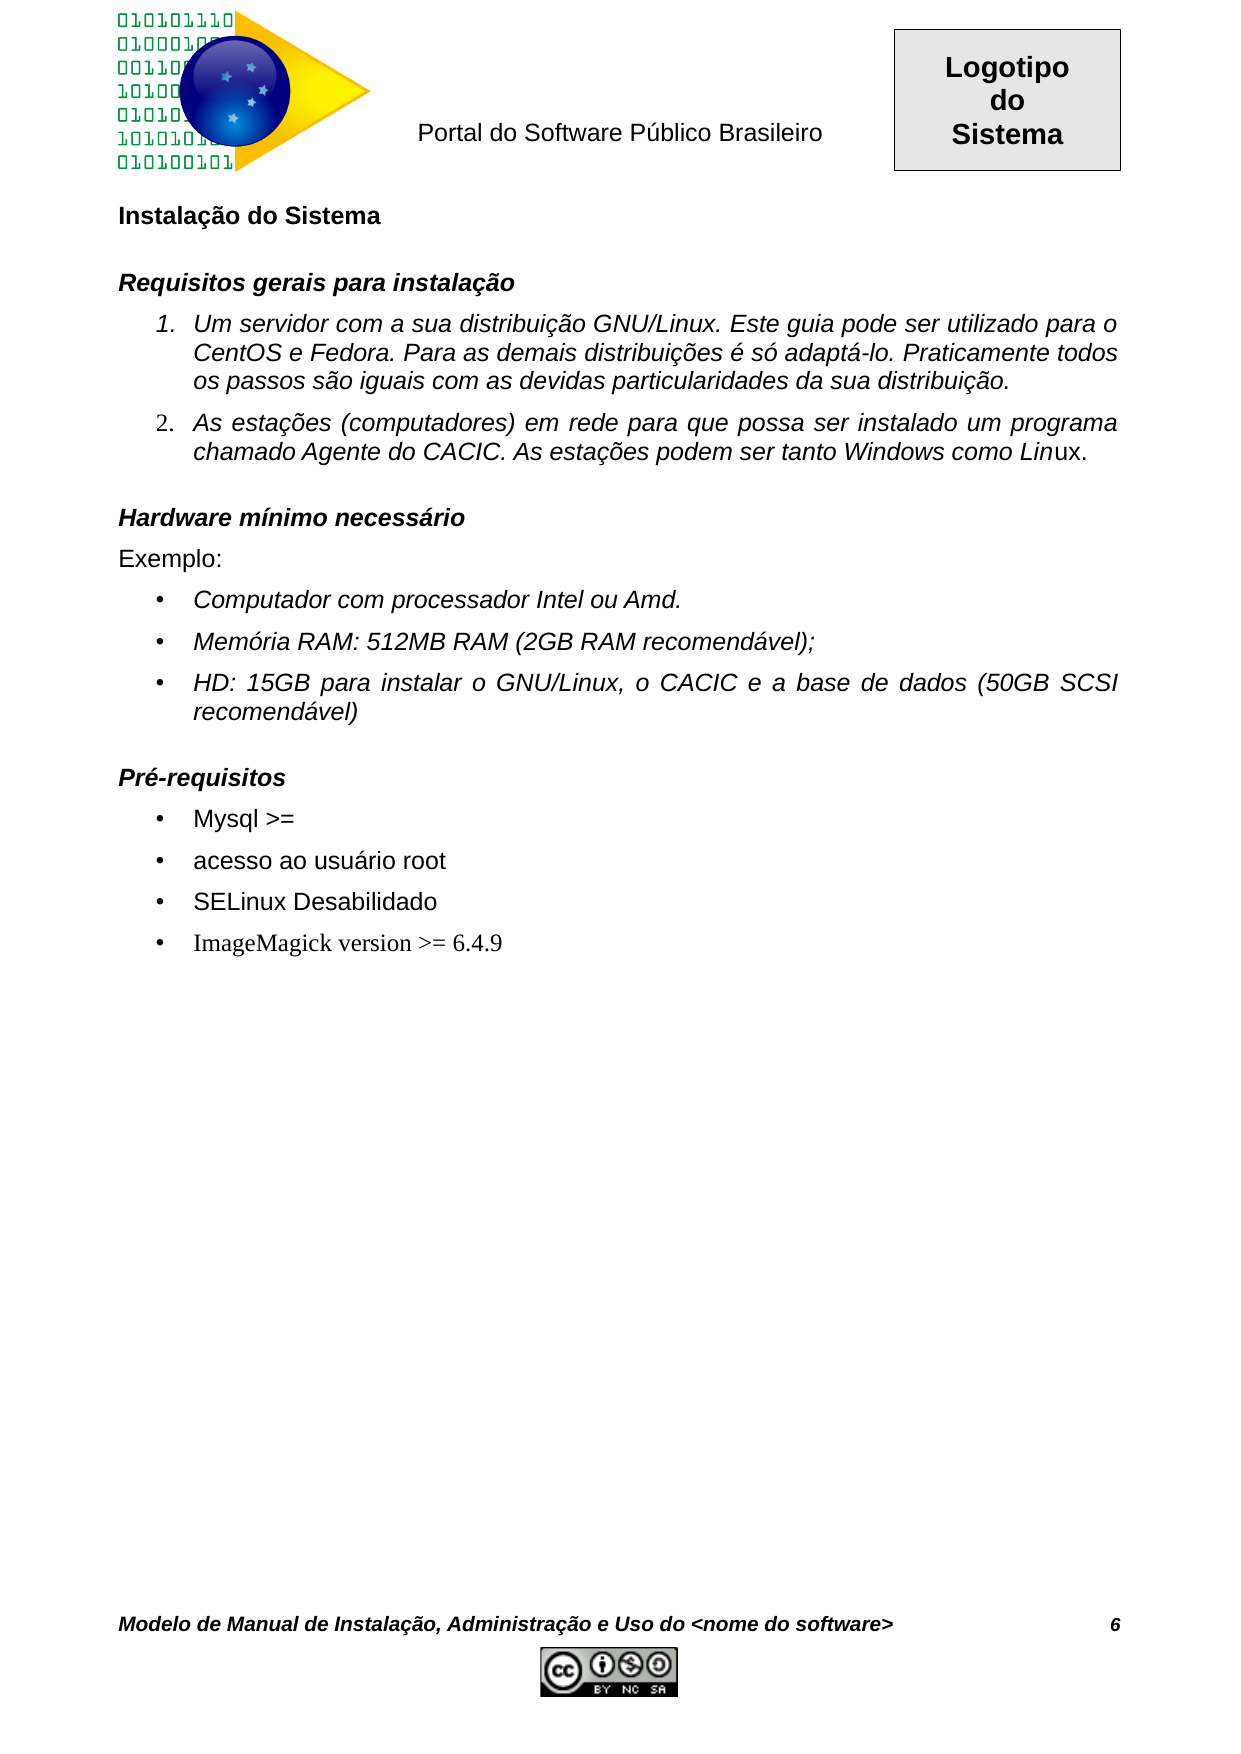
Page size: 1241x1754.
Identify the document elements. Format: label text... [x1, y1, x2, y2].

subtitle Requisitos gerais para instalação [118, 268, 1122, 296]
subtitle Hardware mínimo necessário [118, 503, 1122, 531]
list SELinux Desabilidado [156, 887, 1122, 916]
picture [118, 10, 371, 172]
list Mysql >= [156, 804, 1122, 833]
list acesso ao usuário root [156, 846, 1122, 874]
list ImageMagick version >= 6.4.9 [156, 928, 1122, 957]
text Exemplo: [118, 544, 1122, 573]
list Um servidor com a sua distribuição GNU/Linux. Este guia pode ser utilizado para o CentOS e Fedora. Para as demais distribuições é só adaptá-lo. Praticamente todos os passos são iguais com as devidas particularidades da sua distribuição. [156, 309, 1122, 395]
list As estações (computadores) em rede para que possa ser instalado um programa chamado Agente do CACIC. As estações podem ser tanto Windows como Linux. [156, 408, 1122, 465]
subtitle Instalação do Sistema [118, 201, 1122, 230]
list HD: 15GB para instalar o GNU/Linux, o CACIC e a base de dados (50GB SCSI recomendável) [156, 668, 1122, 726]
subtitle Pré-requisitos [118, 763, 1122, 792]
picture [540, 1647, 678, 1697]
list Memória RAM: 512MB RAM (2GB RAM recomendável); [156, 627, 1122, 655]
list Computador com processador Intel ou Amd. [156, 585, 1122, 614]
